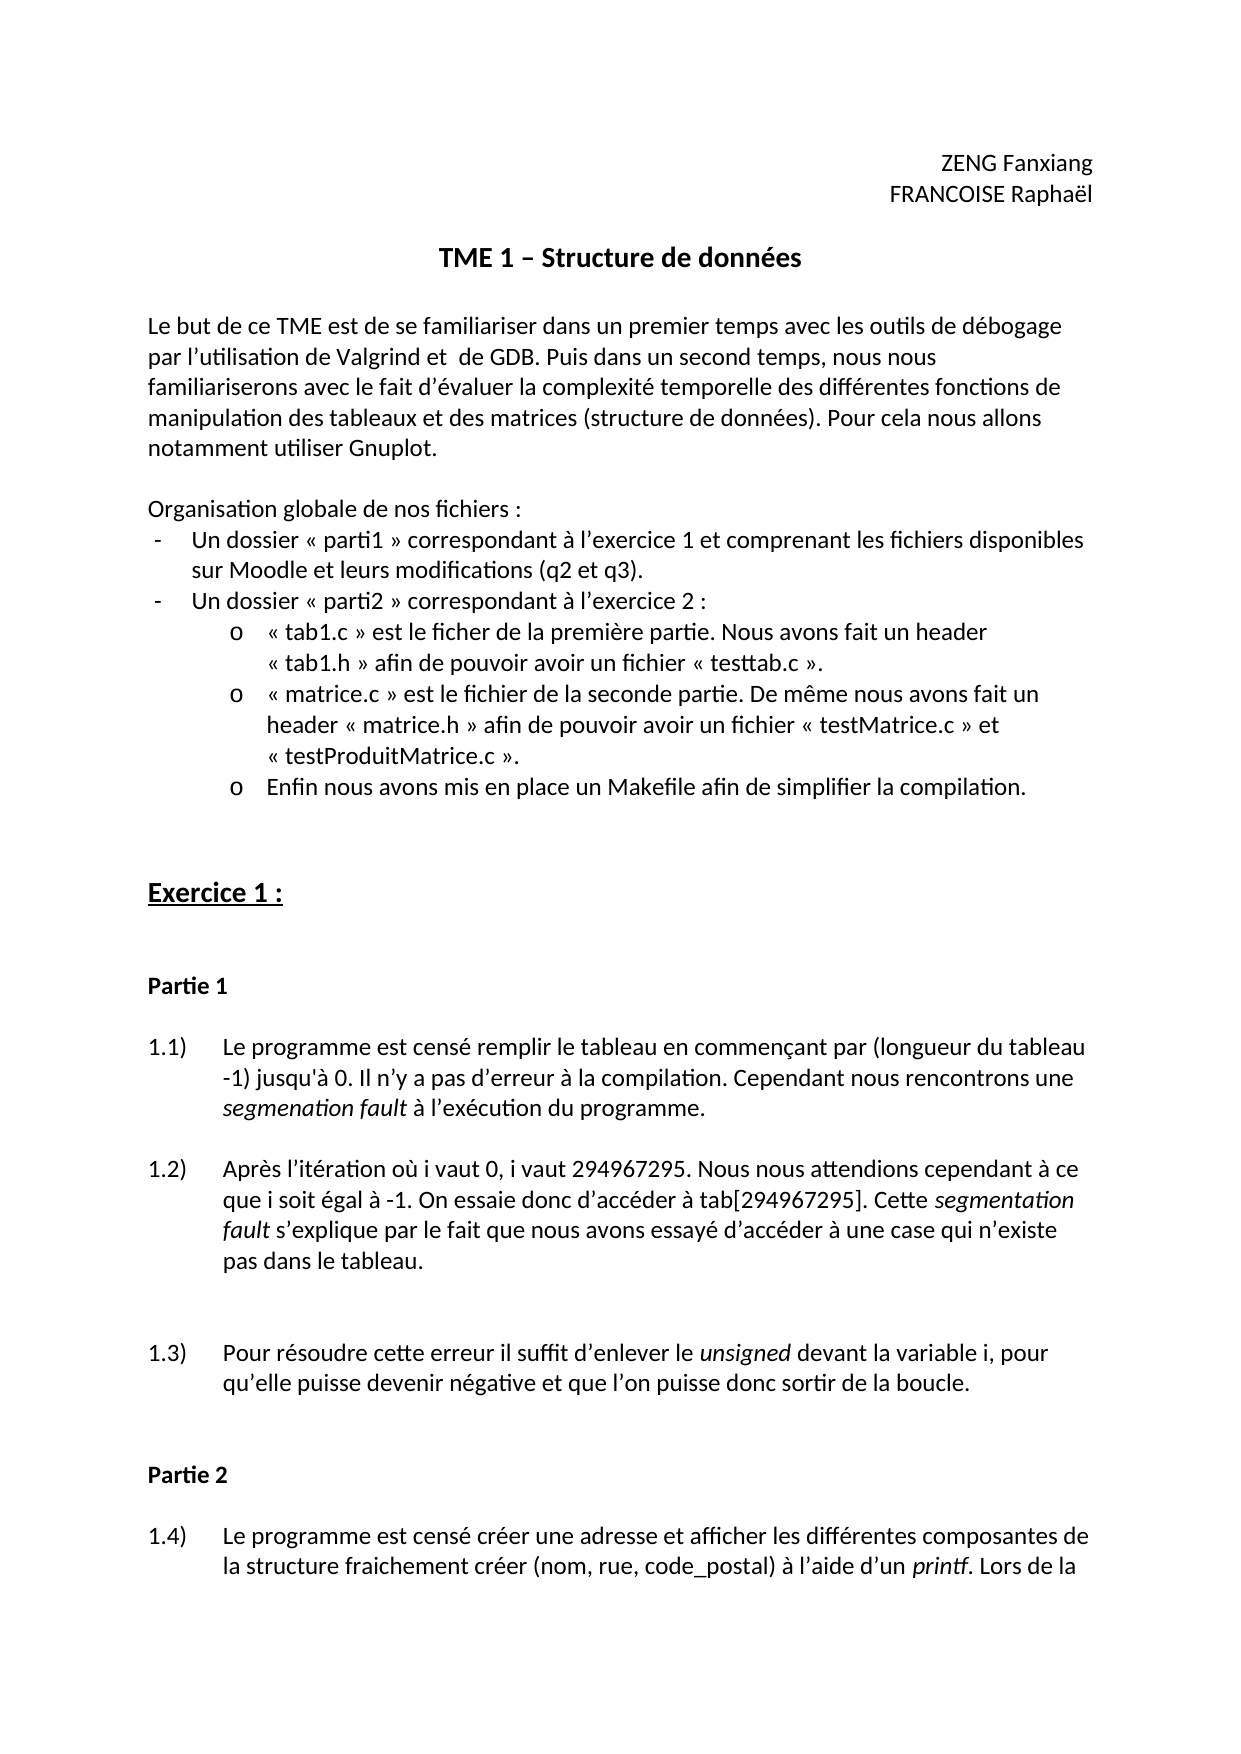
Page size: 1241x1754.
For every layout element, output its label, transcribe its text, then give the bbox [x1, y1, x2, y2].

list Le programme est censé remplir le tableau en commençant par (longueur du tableau -1) jusqu'à 0. Il n’y a pas d’erreur à la compilation. Cependant nous rencontrons une segmenation fault à l’exécution du programme. [148, 1031, 1093, 1123]
list Pour résoudre cette erreur il suffit d’enlever le unsigned devant la variable i, pour qu’elle puisse devenir négative et que l’on puisse donc sortir de la boucle. [148, 1337, 1093, 1398]
text Partie 2 [148, 1459, 1093, 1489]
text FRANCOISE Raphaël [148, 178, 1093, 209]
list « matrice.c » est le fichier de la seconde partie. De même nous avons fait un header « matrice.h » afin de pouvoir avoir un fichier « testMatrice.c » et « testProduitMatrice.c ». [229, 678, 1093, 771]
text Exercice 1 : [148, 874, 1093, 909]
text TME 1 – Structure de données [148, 239, 1093, 275]
list Un dossier « parti2 » correspondant à l’exercice 2 : [154, 585, 1093, 616]
text Le but de ce TME est de se familiariser dans un premier temps avec les outils de débogage par l’utilisation de Valgrind et de GDB. Puis dans un second temps, nous nous familiariserons avec le fait d’évaluer la complexité temporelle des différentes fonctions de manipulation des tableaux et des matrices (structure de données). Pour cela nous allons notamment utiliser Gnuplot. [148, 310, 1093, 463]
list « tab1.c » est le ficher de la première partie. Nous avons fait un header « tab1.h » afin de pouvoir avoir un fichier « testtab.c ». [229, 616, 1093, 678]
text ZENG Fanxiang [148, 148, 1093, 178]
text Partie 1 [148, 970, 1093, 1001]
list Enfin nous avons mis en place un Makefile afin de simplifier la compilation. [229, 771, 1093, 802]
list Un dossier « parti1 » correspondant à l’exercice 1 et comprenant les fichiers disponibles sur Moodle et leurs modifications (q2 et q3). [154, 524, 1093, 585]
list Le programme est censé créer une adresse et afficher les différentes composantes de la structure fraichement créer (nom, rue, code_postal) à l’aide d’un printf. Lors de la [148, 1520, 1093, 1581]
text Organisation globale de nos fichiers : [148, 493, 1093, 524]
list Après l’itération où i vaut 0, i vaut 294967295. Nous nous attendions cependant à ce que i soit égal à -1. On essaie donc d’accéder à tab[294967295]. Cette segmentation fault s’explique par le fait que nous avons essayé d’accéder à une case qui n’existe pas dans le tableau. [148, 1153, 1093, 1276]
